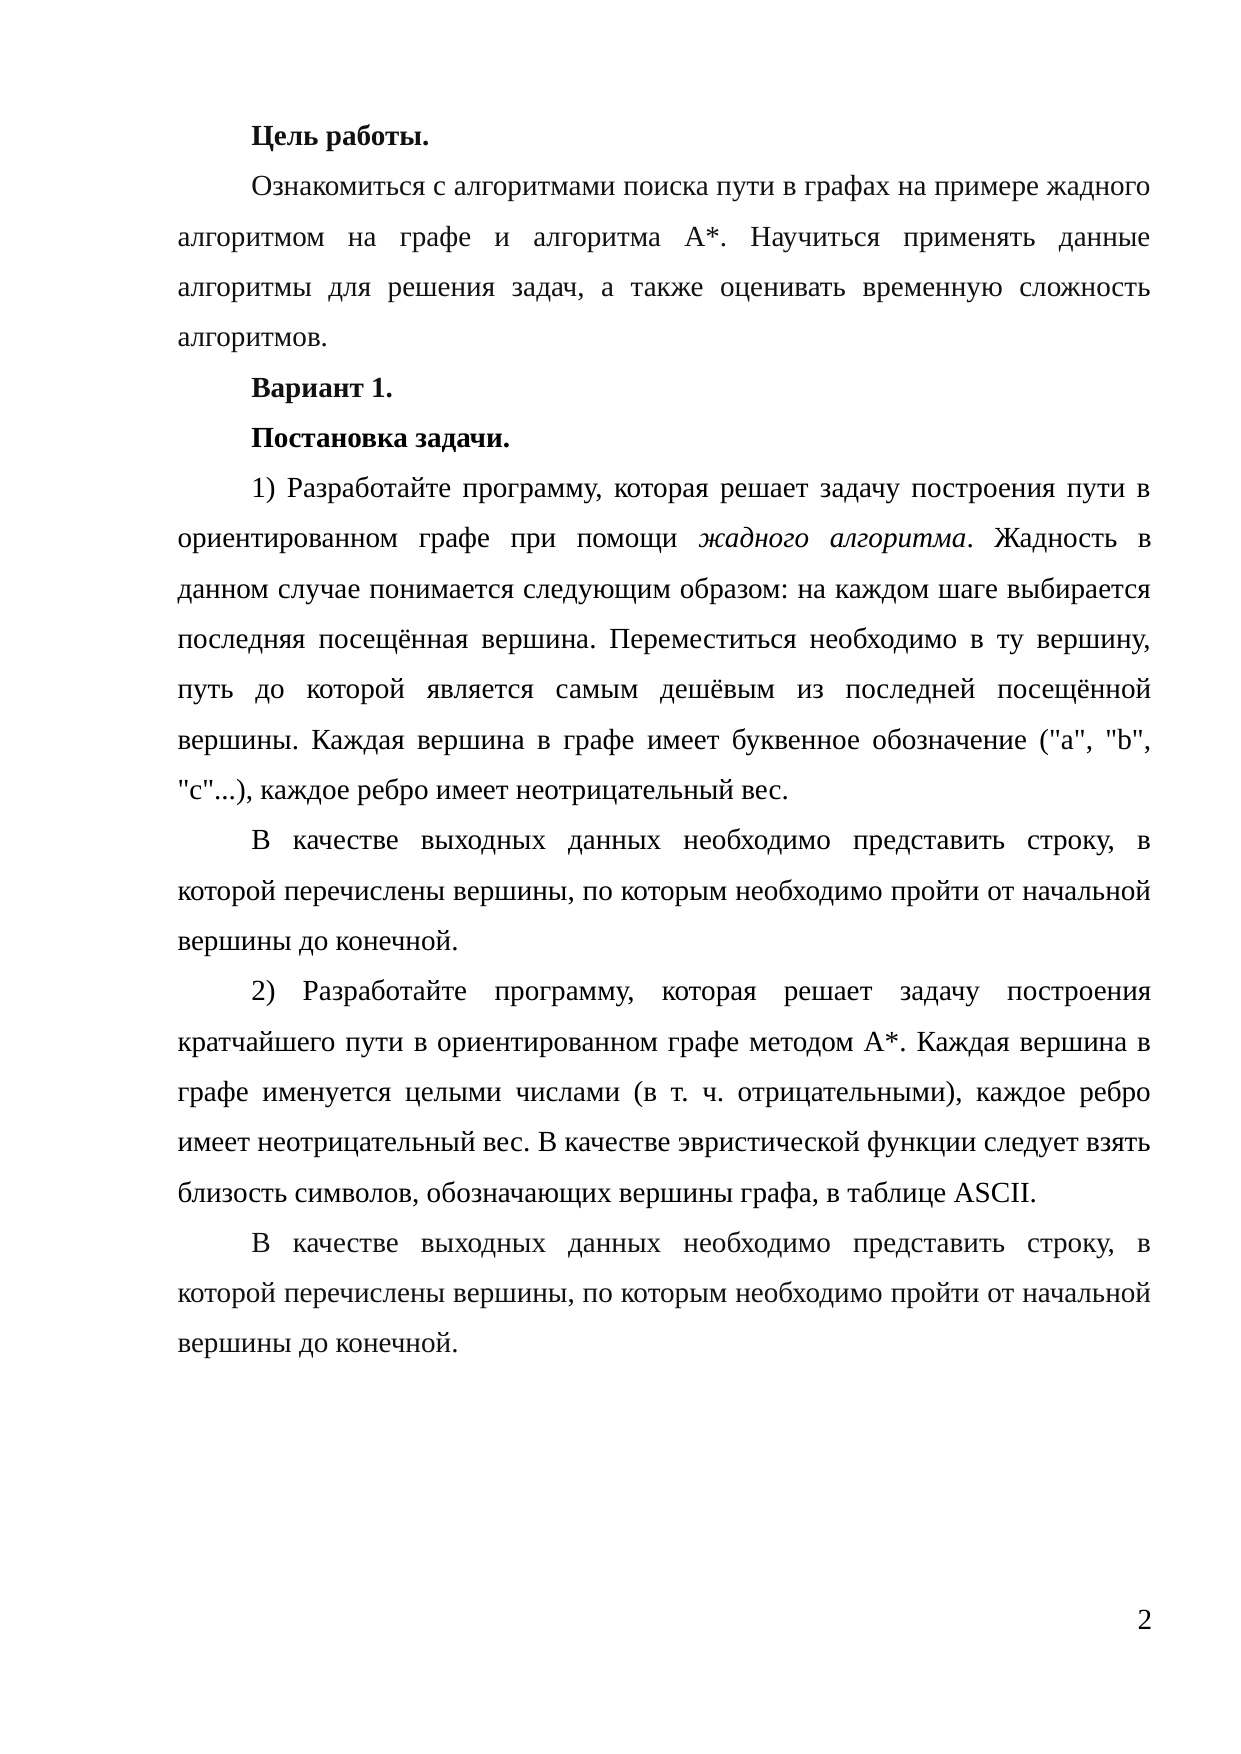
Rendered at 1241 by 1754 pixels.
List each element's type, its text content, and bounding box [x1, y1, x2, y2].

text 1) Разработайте программу, которая решает задачу построения пути в ориентированном графе при помощи жадного алгоритма. Жадность в данном случае понимается следующим образом: на каждом шаге выбирается последняя посещённая вершина. Переместиться необходимо в ту вершину, путь до которой является самым дешёвым из последней посещённой вершины. Каждая вершина в графе имеет буквенное обозначение ("a", "b", "c"...), каждое ребро имеет неотрицательный вес. [177, 470, 1152, 806]
text Постановка задачи. [177, 420, 1152, 453]
text В качестве выходных данных необходимо представить строку, в которой перечислены вершины, по которым необходимо пройти от начальной вершины до конечной. [177, 1225, 1152, 1359]
text 2) Разработайте программу, которая решает задачу построения кратчайшего пути в ориентированном графе методом А*. Каждая вершина в графе именуется целыми числами (в т. ч. отрицательными), каждое ребро имеет неотрицательный вес. В качестве эвристической функции следует взять близость символов, обозначающих вершины графа, в таблице ASCII. [177, 973, 1152, 1208]
text Ознакомиться с алгоритмами поиска пути в графах на примере жадного алгоритмом на графе и алгоритма А*. Научиться применять данные алгоритмы для решения задач, а также оценивать временную сложность алгоритмов. [177, 168, 1152, 353]
subtitle Цель работы. [177, 118, 1152, 152]
text В качестве выходных данных необходимо представить строку, в которой перечислены вершины, по которым необходимо пройти от начальной вершины до конечной. [177, 822, 1152, 957]
text Вариант 1. [177, 370, 1152, 403]
